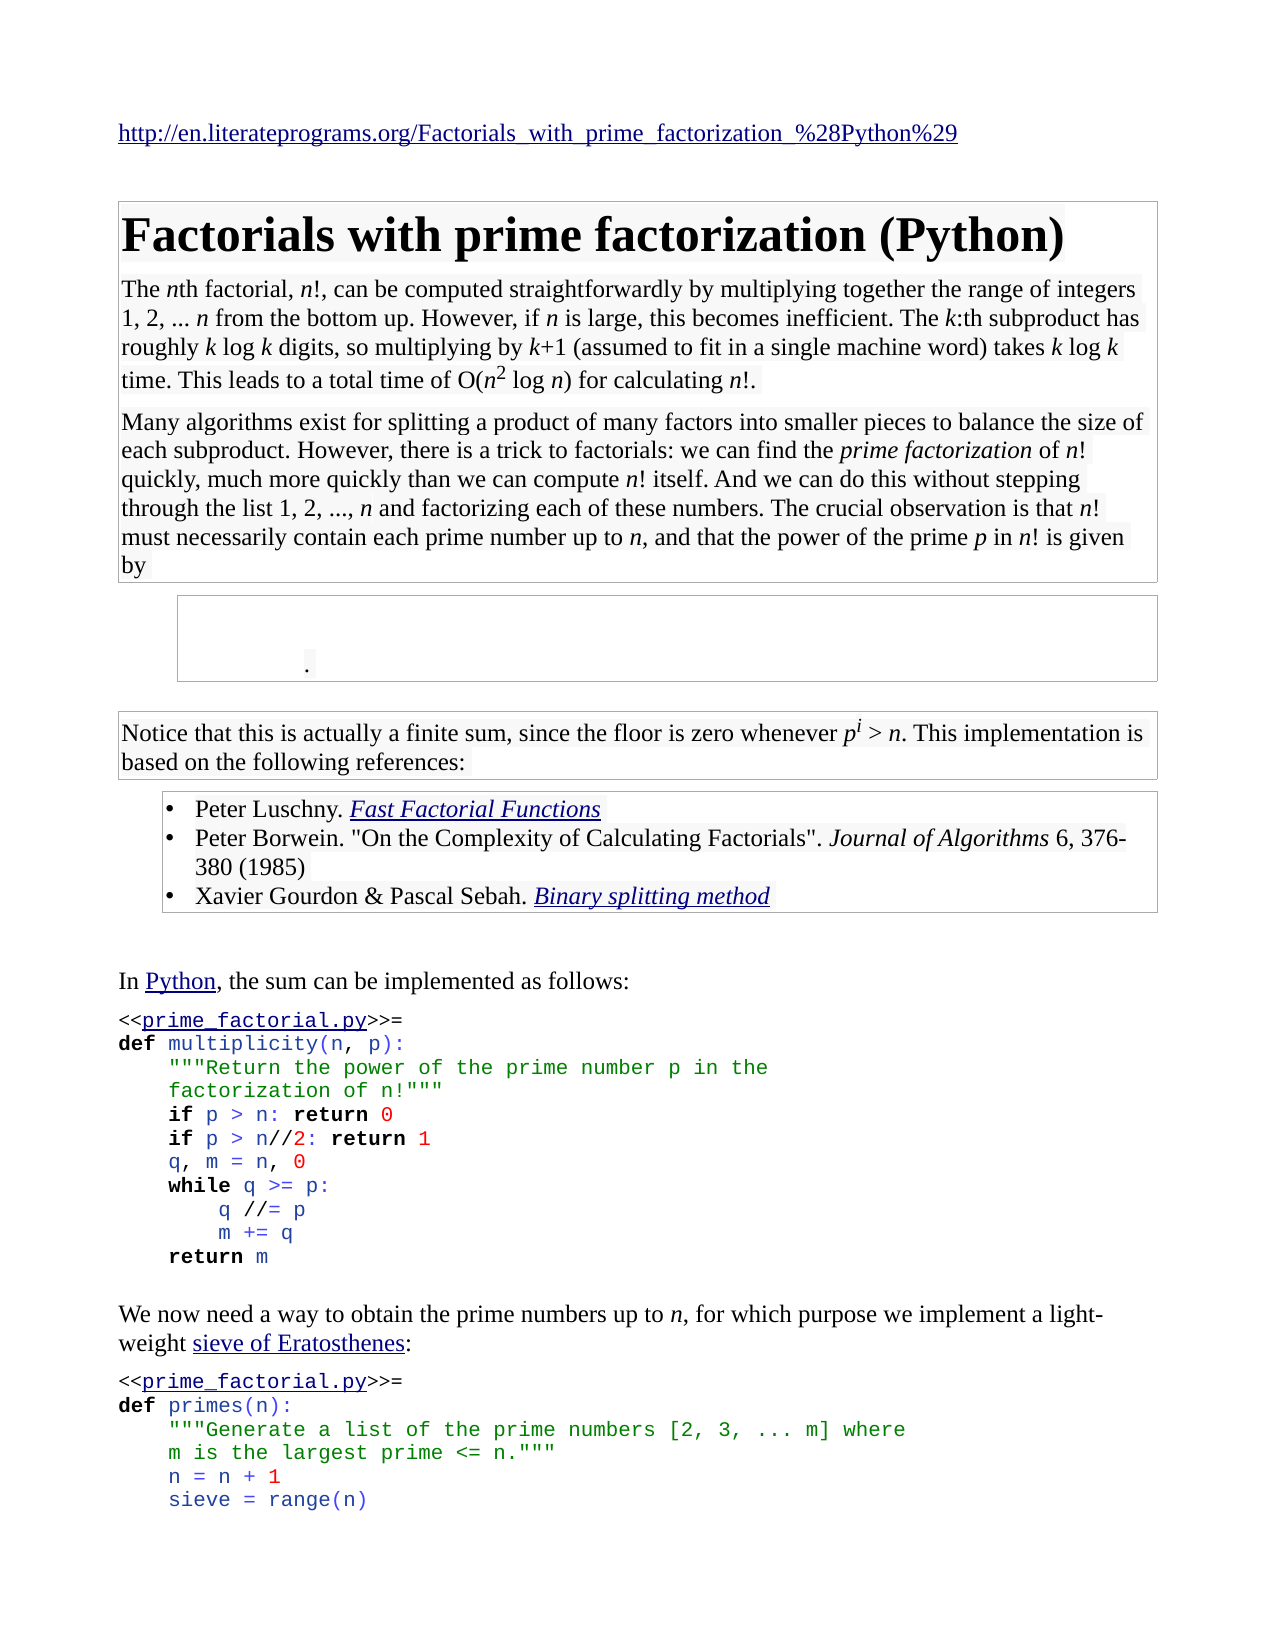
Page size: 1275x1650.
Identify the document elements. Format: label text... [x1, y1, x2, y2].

text We now need a way to obtain the prime numbers up to n, for which purpose we implement a light-weight sieve of Eratosthenes: [118, 1299, 1157, 1357]
text """Return the power of the prime number p in the [118, 1057, 1157, 1081]
text factorization of n!""" [118, 1081, 1157, 1104]
text while q >= p: [118, 1175, 1157, 1199]
text In Python, the sum can be implemented as follows: [118, 966, 1157, 995]
list Xavier Gourdon & Pascal Sebah. Binary splitting method [163, 878, 1157, 912]
text q, m = n, 0 [118, 1151, 1157, 1175]
text q //= p [118, 1199, 1157, 1222]
text <<prime_factorial.py>>= [118, 1007, 1157, 1033]
text m += q [118, 1222, 1157, 1246]
list Peter Luschny. Fast Factorial Functions [163, 792, 1157, 820]
text sieve = range(n) [118, 1489, 1157, 1513]
list Peter Borwein. "On the Complexity of Calculating Factorials". Journal of Algorithms 6, 376-380 (1985) [163, 820, 1157, 878]
text def primes(n): [118, 1395, 1157, 1418]
text return m [118, 1246, 1157, 1270]
text def multiplicity(n, p): [118, 1033, 1157, 1057]
text """Generate a list of the prime numbers [2, 3, ... m] where [118, 1418, 1157, 1442]
text Many algorithms exist for splitting a product of many factors into smaller pieces to balance the size of each subproduct. However, there is a trick to factorials: we can find the prime factorization of n! quickly, much more quickly than we can compute n! itself. And we can do this without stepping through the list 1, 2, ..., n and factorizing each of these numbers. The crucial observation is that n! must necessarily contain each prime number up to n, and that the power of the prime p in n! is given by [119, 404, 1157, 582]
subtitle Factorials with prime factorization (Python) [119, 202, 1157, 262]
text n = n + 1 [118, 1466, 1157, 1489]
list . [178, 596, 1157, 681]
text <<prime_factorial.py>>= [118, 1369, 1157, 1395]
text Notice that this is actually a finite sum, since the floor is zero whenever pi > n. This implementation is based on the following references: [119, 712, 1157, 779]
text m is the largest prime <= n.""" [118, 1442, 1157, 1466]
text if p > n//2: return 1 [118, 1128, 1157, 1151]
text The nth factorial, n!, can be computed straightforwardly by multiplying together the range of integers 1, 2, ... n from the bottom up. However, if n is large, this becomes inefficient. The k:th subproduct has roughly k log k digits, so multiplying by k+1 (assumed to fit in a single machine word) takes k log k time. This leads to a total time of O(n2 log n) for calculating n!. [119, 271, 1157, 394]
text if p > n: return 0 [118, 1104, 1157, 1128]
